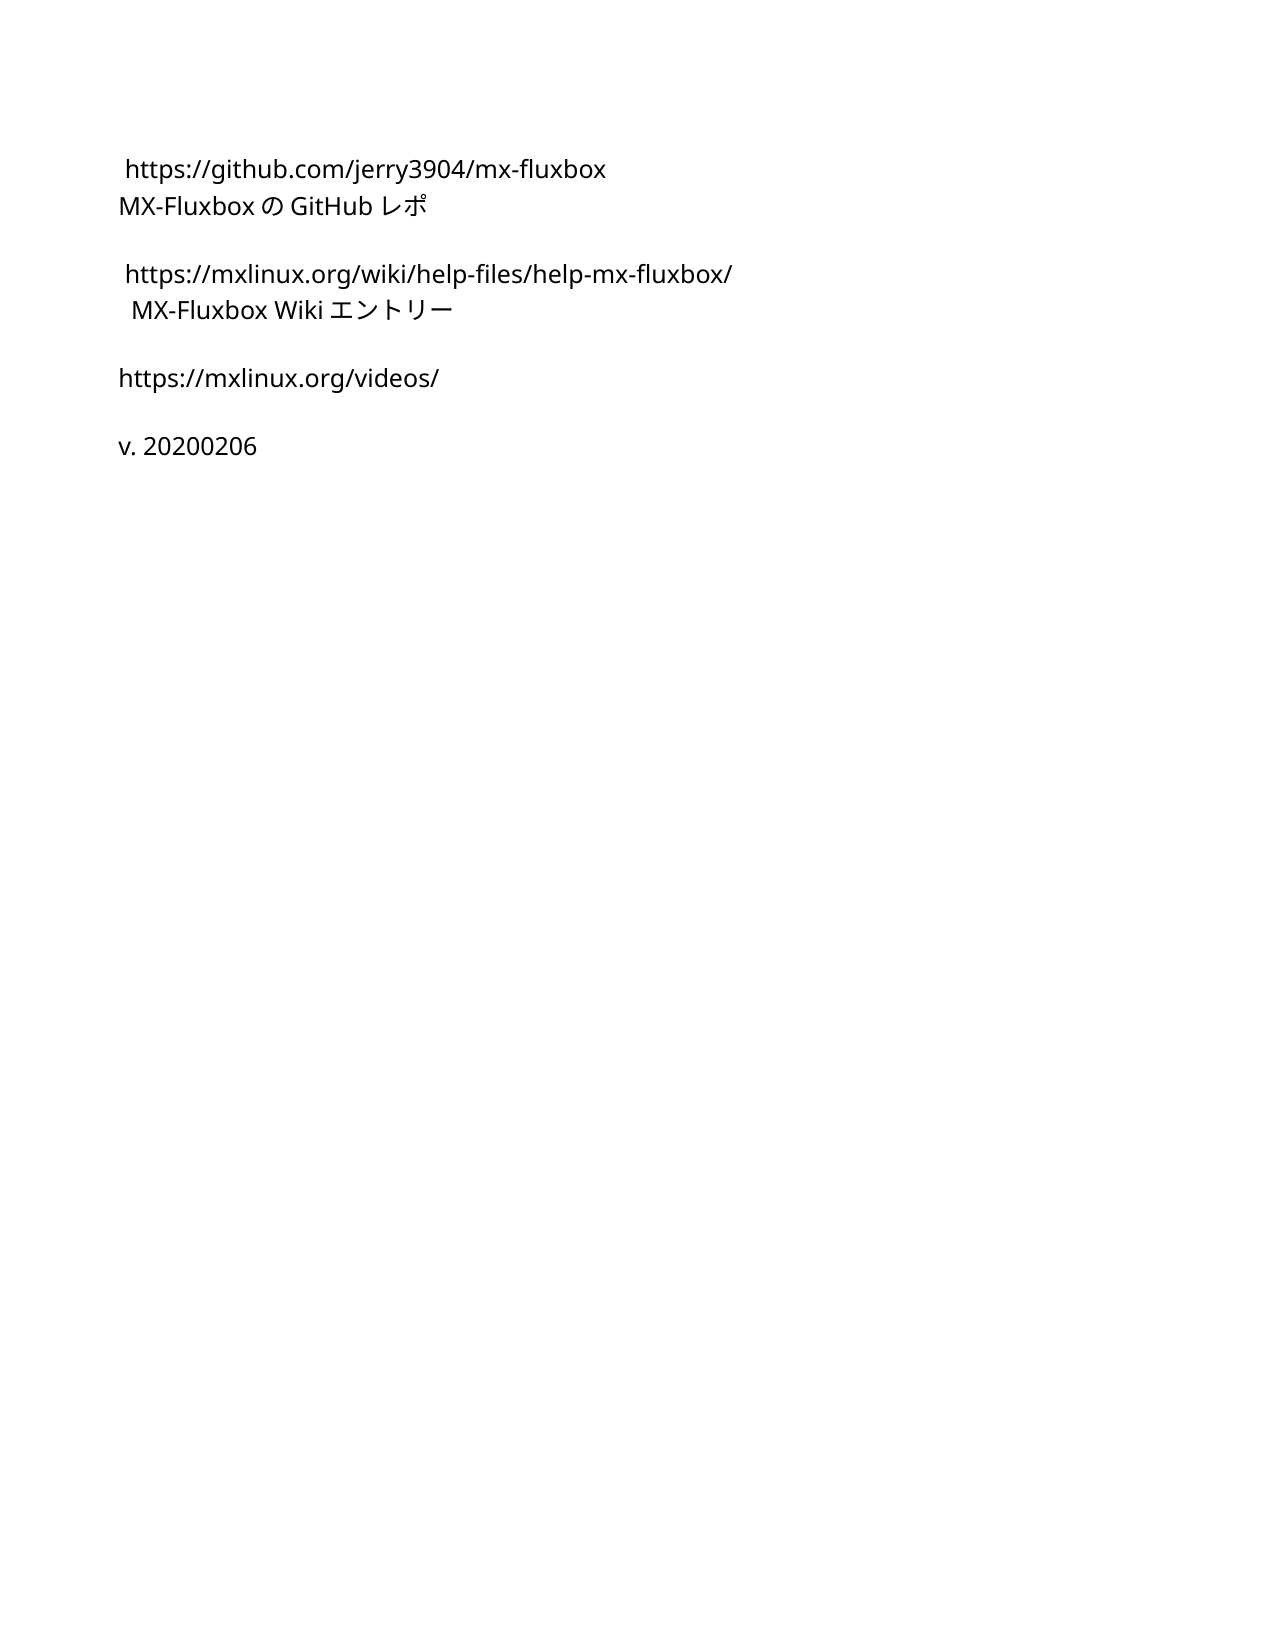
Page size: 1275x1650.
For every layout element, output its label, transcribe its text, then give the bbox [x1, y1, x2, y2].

text https://mxlinux.org/videos/ [118, 361, 1157, 395]
text v. 20200206 [118, 429, 1157, 463]
text MX-FluxboxのGitHubレポ [118, 186, 1157, 222]
text https://github.com/jerry3904/mx-fluxbox [118, 152, 1157, 186]
text MX-Fluxbox Wikiエントリー [118, 291, 1157, 327]
text https://mxlinux.org/wiki/help-files/help-mx-fluxbox/ [118, 257, 1157, 291]
